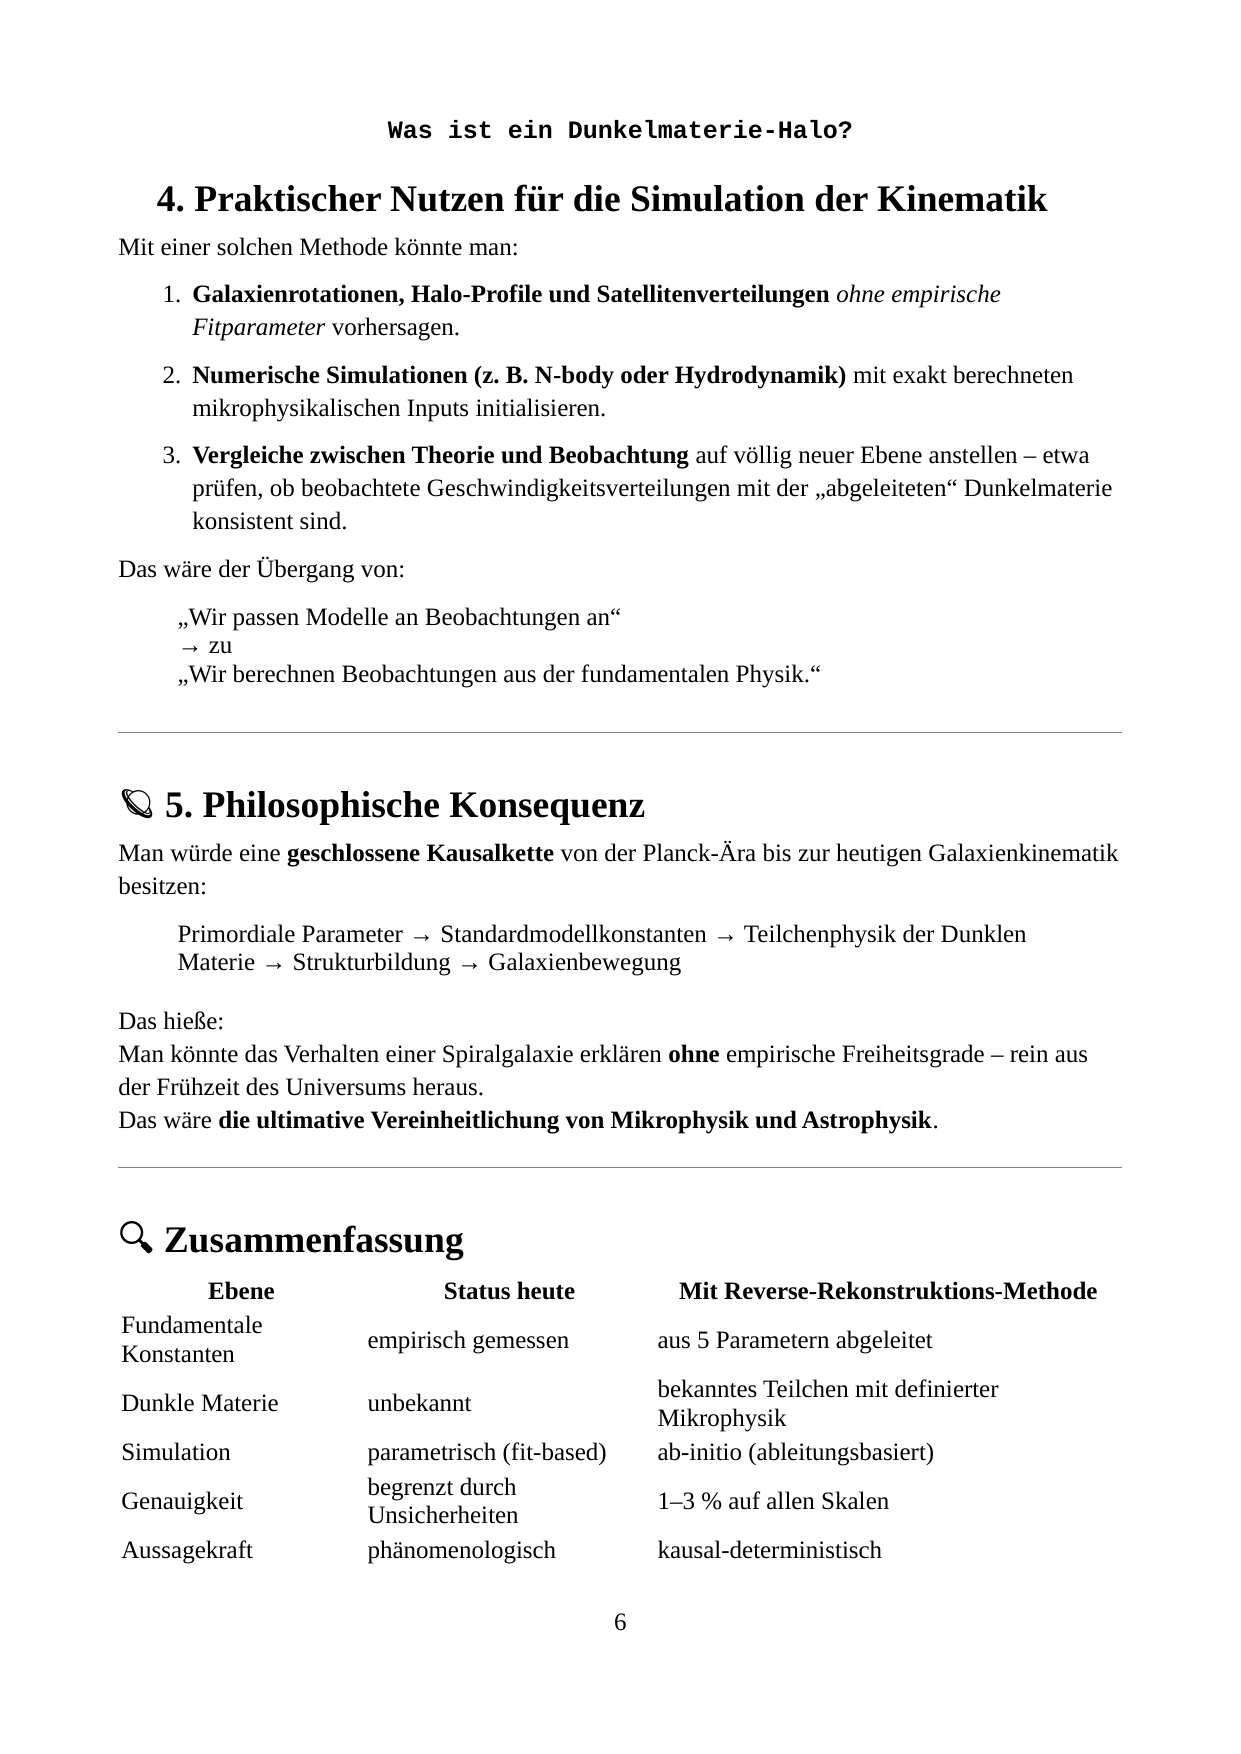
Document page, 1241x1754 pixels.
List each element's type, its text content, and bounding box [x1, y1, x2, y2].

table_cell Fundamentale Konstanten [118, 1308, 364, 1371]
table_cell phänomenologisch [364, 1532, 654, 1567]
text Primordiale Parameter → Standardmodellkonstanten → Teilchenphysik der Dunklen Materie → Strukturbildung → Galaxienbewegung [177, 919, 1063, 976]
table_cell kausal-deterministisch [654, 1532, 1122, 1567]
table_cell bekanntes Teilchen mit definierter Mikrophysik [654, 1371, 1122, 1434]
table_cell empirisch gemessen [364, 1308, 654, 1371]
text Das hieße: Man könnte das Verhalten einer Spiralgalaxie erklären ohne empirische Freiheitsgrade – rein aus der Frühzeit des Universums heraus. Das wäre die ultimative Vereinheitlichung von Mikrophysik und Astrophysik. [118, 1006, 1122, 1133]
table_cell unbekannt [364, 1371, 654, 1434]
text Das wäre der Übergang von: [118, 554, 1122, 583]
subtitle 🔍 Zusammenfassung [118, 1217, 1122, 1261]
subtitle 🧮 4. Praktischer Nutzen für die Simulation der Kinematik [118, 176, 1122, 219]
table_cell Aussagekraft [118, 1532, 364, 1567]
text Man würde eine geschlossene Kausalkette von der Planck-Ära bis zur heutigen Galaxienkinematik besitzen: [118, 838, 1122, 900]
table_header Ebene [118, 1273, 364, 1308]
table_cell 1–3 % auf allen Skalen [654, 1469, 1122, 1532]
text Mit einer solchen Methode könnte man: [118, 232, 1122, 260]
table_cell Genauigkeit [118, 1469, 364, 1532]
table_cell parametrisch (fit-based) [364, 1434, 654, 1469]
table_cell Simulation [118, 1434, 364, 1469]
list Numerische Simulationen (z. B. N-body oder Hydrodynamik) mit exakt berechneten mikrophysikalischen Inputs initialisieren. [162, 360, 1122, 422]
list Vergleiche zwischen Theorie und Beobachtung auf völlig neuer Ebene anstellen – etwa prüfen, ob beobachtete Geschwindigkeitsverteilungen mit der „abgeleiteten“ Dunkelmaterie konsistent sind. [162, 440, 1122, 535]
text „Wir passen Modelle an Beobachtungen an“ → zu „Wir berechnen Beobachtungen aus der fundamentalen Physik.“ [177, 602, 1063, 688]
subtitle 🪐 5. Philosophische Konsequenz [118, 782, 1122, 826]
list Galaxienrotationen, Halo-Profile und Satellitenverteilungen ohne empirische Fitparameter vorhersagen. [162, 279, 1122, 341]
table_header Status heute [364, 1273, 654, 1308]
table_cell begrenzt durch Unsicherheiten [364, 1469, 654, 1532]
table_cell ab-initio (ableitungsbasiert) [654, 1434, 1122, 1469]
table_cell Dunkle Materie [118, 1371, 364, 1434]
table_cell aus 5 Parametern abgeleitet [654, 1308, 1122, 1371]
table_header Mit Reverse-Rekonstruktions-Methode [654, 1273, 1122, 1308]
